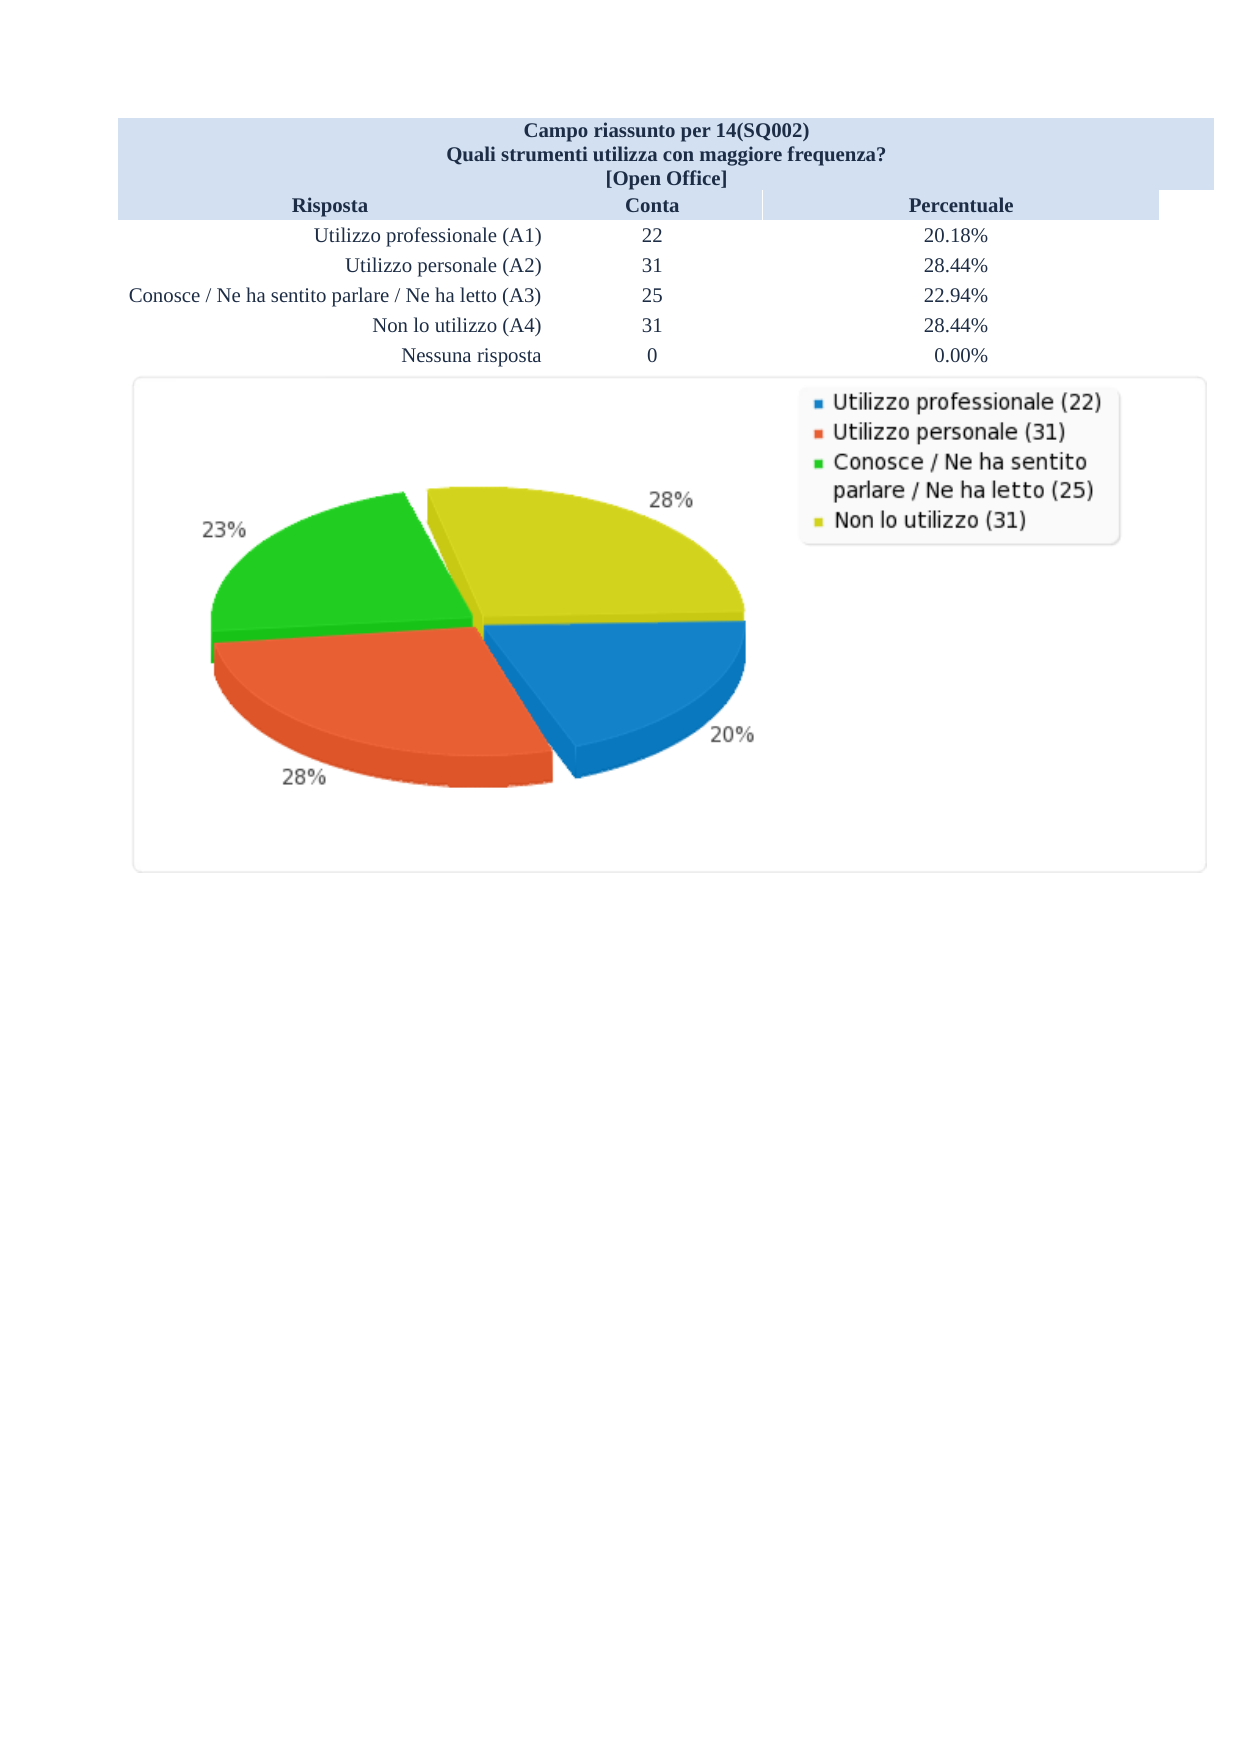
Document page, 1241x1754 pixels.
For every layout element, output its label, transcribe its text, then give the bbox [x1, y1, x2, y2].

picture [125, 369, 1207, 873]
table_cell [1160, 280, 1214, 310]
table_cell Conosce / Ne ha sentito parlare / Ne ha letto (A3) [118, 280, 542, 310]
table_cell [1160, 310, 1214, 340]
table_cell Non lo utilizzo (A4) [118, 310, 542, 340]
table_cell 25 [542, 280, 762, 310]
table_cell 22.94% [763, 280, 1159, 310]
table_cell 28.44% [763, 310, 1159, 340]
table_cell [1160, 220, 1214, 250]
table_cell Nessuna risposta [118, 340, 542, 370]
table_cell 22 [542, 220, 762, 250]
table_cell 20.18% [763, 220, 1159, 250]
table_cell Quali strumenti utilizza con maggiore frequenza? [Open Office] [118, 142, 1214, 190]
table_cell [1160, 190, 1214, 220]
table_cell 31 [542, 250, 762, 280]
table_cell [1207, 370, 1214, 873]
table_cell Risposta [118, 190, 542, 220]
table_cell 0.00% [763, 340, 1159, 369]
table_cell Utilizzo professionale (A1) [118, 220, 542, 250]
table_cell Utilizzo personale (A2) [118, 250, 542, 280]
table_cell 31 [542, 310, 762, 340]
table_cell Percentuale [763, 190, 1159, 220]
table_header Campo riassunto per 14(SQ002) [118, 118, 1214, 142]
table_cell [1160, 250, 1214, 280]
table_cell [118, 370, 125, 873]
table_cell Conta [542, 190, 762, 220]
table_cell 28.44% [763, 250, 1159, 280]
table_cell [1160, 340, 1214, 370]
table_cell 0 [542, 340, 762, 369]
